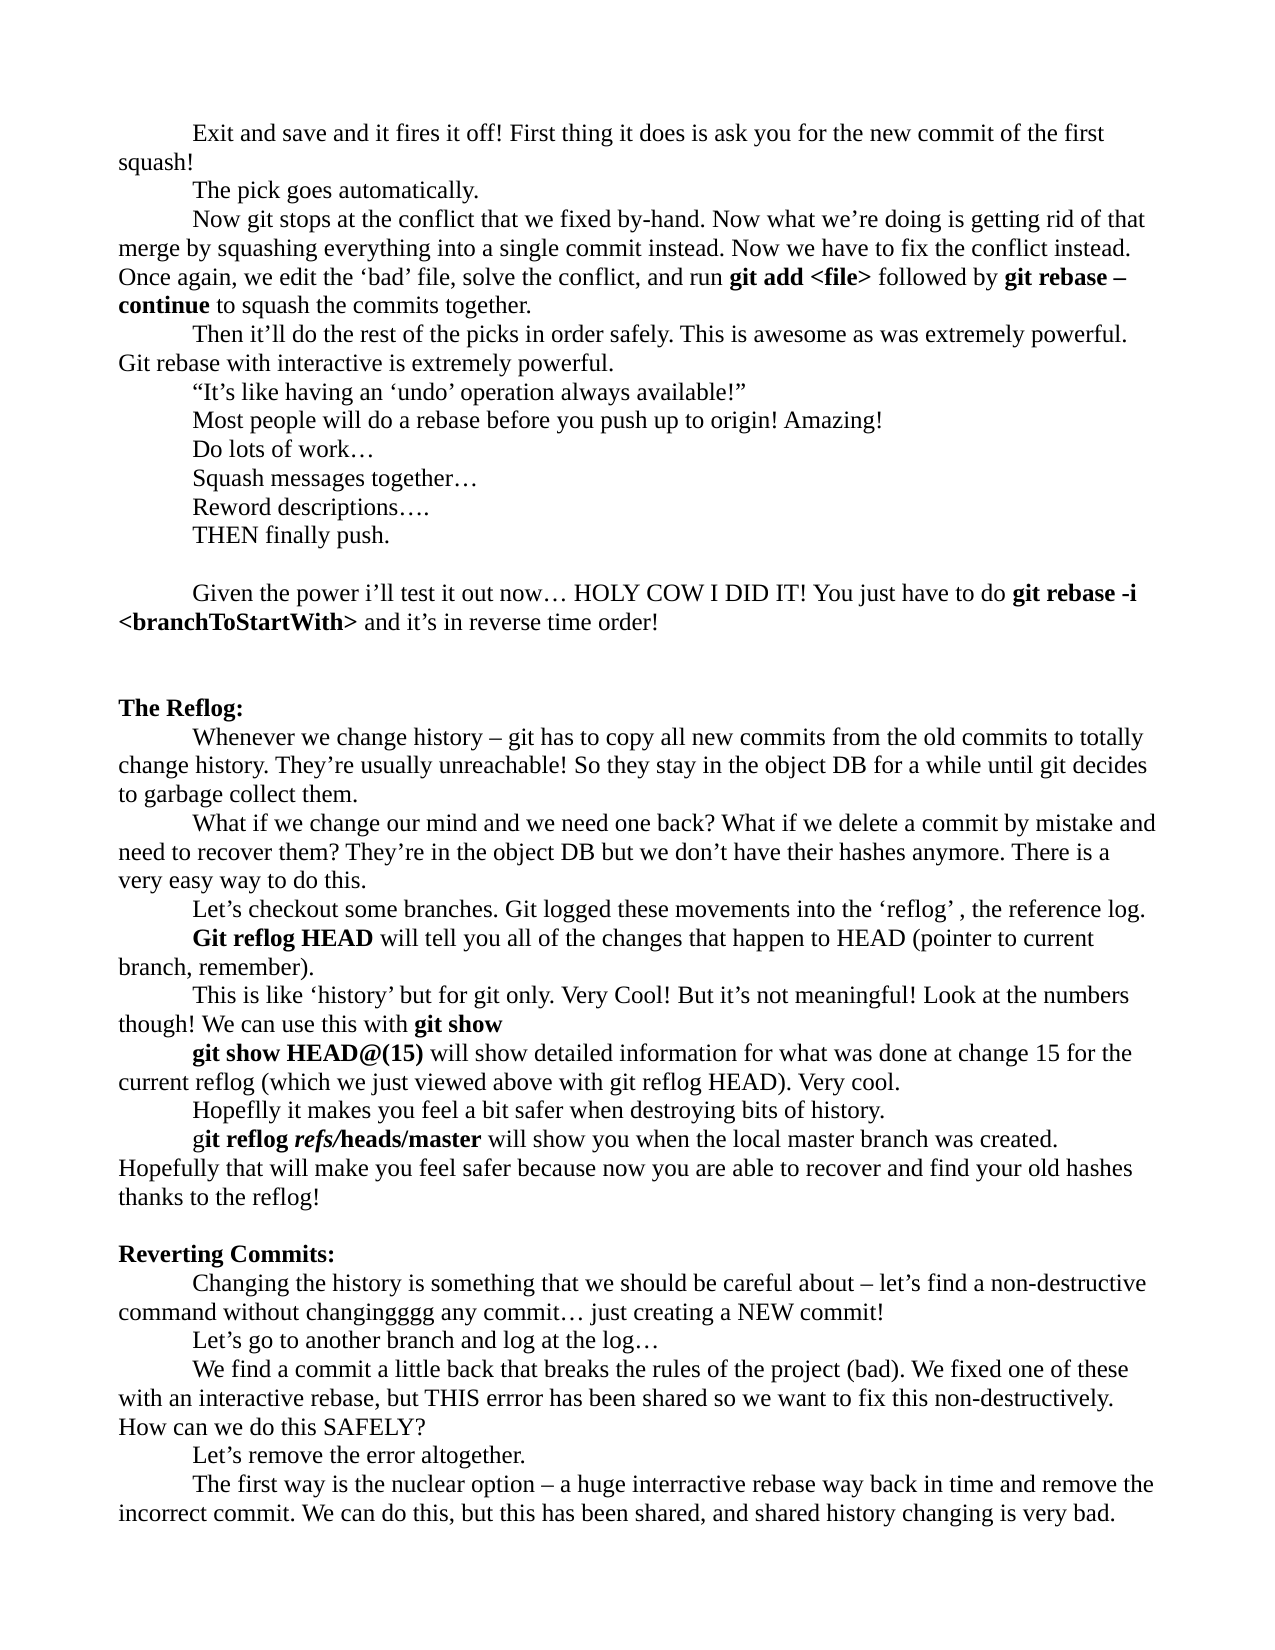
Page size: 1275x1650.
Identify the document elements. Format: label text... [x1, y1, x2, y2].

text git reflog refs/heads/master will show you when the local master branch was created. Hopefully that will make you feel safer because now you are able to recover and find your old hashes thanks to the reflog! [118, 1124, 1157, 1211]
text The first way is the nuclear option – a huge interractive rebase way back in time and remove the incorrect commit. We can do this, but this has been shared, and shared history changing is very bad. [118, 1469, 1157, 1527]
text THEN finally push. [118, 521, 1157, 549]
text Now git stops at the conflict that we fixed by-hand. Now what we’re doing is getting rid of that merge by squashing everything into a single commit instead. Now we have to fix the conflict instead. Once again, we edit the ‘bad’ file, solve the conflict, and run git add <file> followed by git rebase –continue to squash the commits together. [118, 204, 1157, 319]
text Whenever we change history – git has to copy all new commits from the old commits to totally change history. They’re usually unreachable! So they stay in the object DB for a while until git decides to garbage collect them. [118, 722, 1157, 808]
text Let’s remove the error altogether. [118, 1441, 1157, 1469]
text What if we change our mind and we need one back? What if we delete a commit by mistake and need to recover them? They’re in the object DB but we don’t have their hashes anymore. There is a very easy way to do this. [118, 808, 1157, 894]
text Hopeflly it makes you feel a bit safer when destroying bits of history. [118, 1096, 1157, 1124]
text Reword descriptions…. [118, 492, 1157, 521]
text Reverting Commits: [118, 1239, 1157, 1268]
text “It’s like having an ‘undo’ operation always available!” [118, 377, 1157, 406]
text Given the power i’ll test it out now… HOLY COW I DID IT! You just have to do git rebase -i <branchToStartWith> and it’s in reverse time order! [118, 578, 1157, 636]
text Squash messages together… [118, 463, 1157, 492]
text Changing the history is something that we should be careful about – let’s find a non-destructive command without changingggg any commit… just creating a NEW commit! [118, 1268, 1157, 1326]
text The pick goes automatically. [118, 176, 1157, 204]
text Do lots of work… [118, 434, 1157, 463]
text This is like ‘history’ but for git only. Very Cool! But it’s not meaningful! Look at the numbers though! We can use this with git show [118, 981, 1157, 1038]
text The Reflog: [118, 693, 1157, 722]
text Let’s checkout some branches. Git logged these movements into the ‘reflog’ , the reference log. [118, 894, 1157, 923]
text We find a commit a little back that breaks the rules of the project (bad). We fixed one of these with an interactive rebase, but THIS errror has been shared so we want to fix this non-destructively. How can we do this SAFELY? [118, 1354, 1157, 1441]
text Then it’ll do the rest of the picks in order safely. This is awesome as was extremely powerful. Git rebase with interactive is extremely powerful. [118, 319, 1157, 377]
text Git reflog HEAD will tell you all of the changes that happen to HEAD (pointer to current branch, remember). [118, 923, 1157, 981]
text Exit and save and it fires it off! First thing it does is ask you for the new commit of the first squash! [118, 118, 1157, 176]
text git show HEAD@(15) will show detailed information for what was done at change 15 for the current reflog (which we just viewed above with git reflog HEAD). Very cool. [118, 1038, 1157, 1096]
text Let’s go to another branch and log at the log… [118, 1326, 1157, 1354]
text Most people will do a rebase before you push up to origin! Amazing! [118, 406, 1157, 434]
